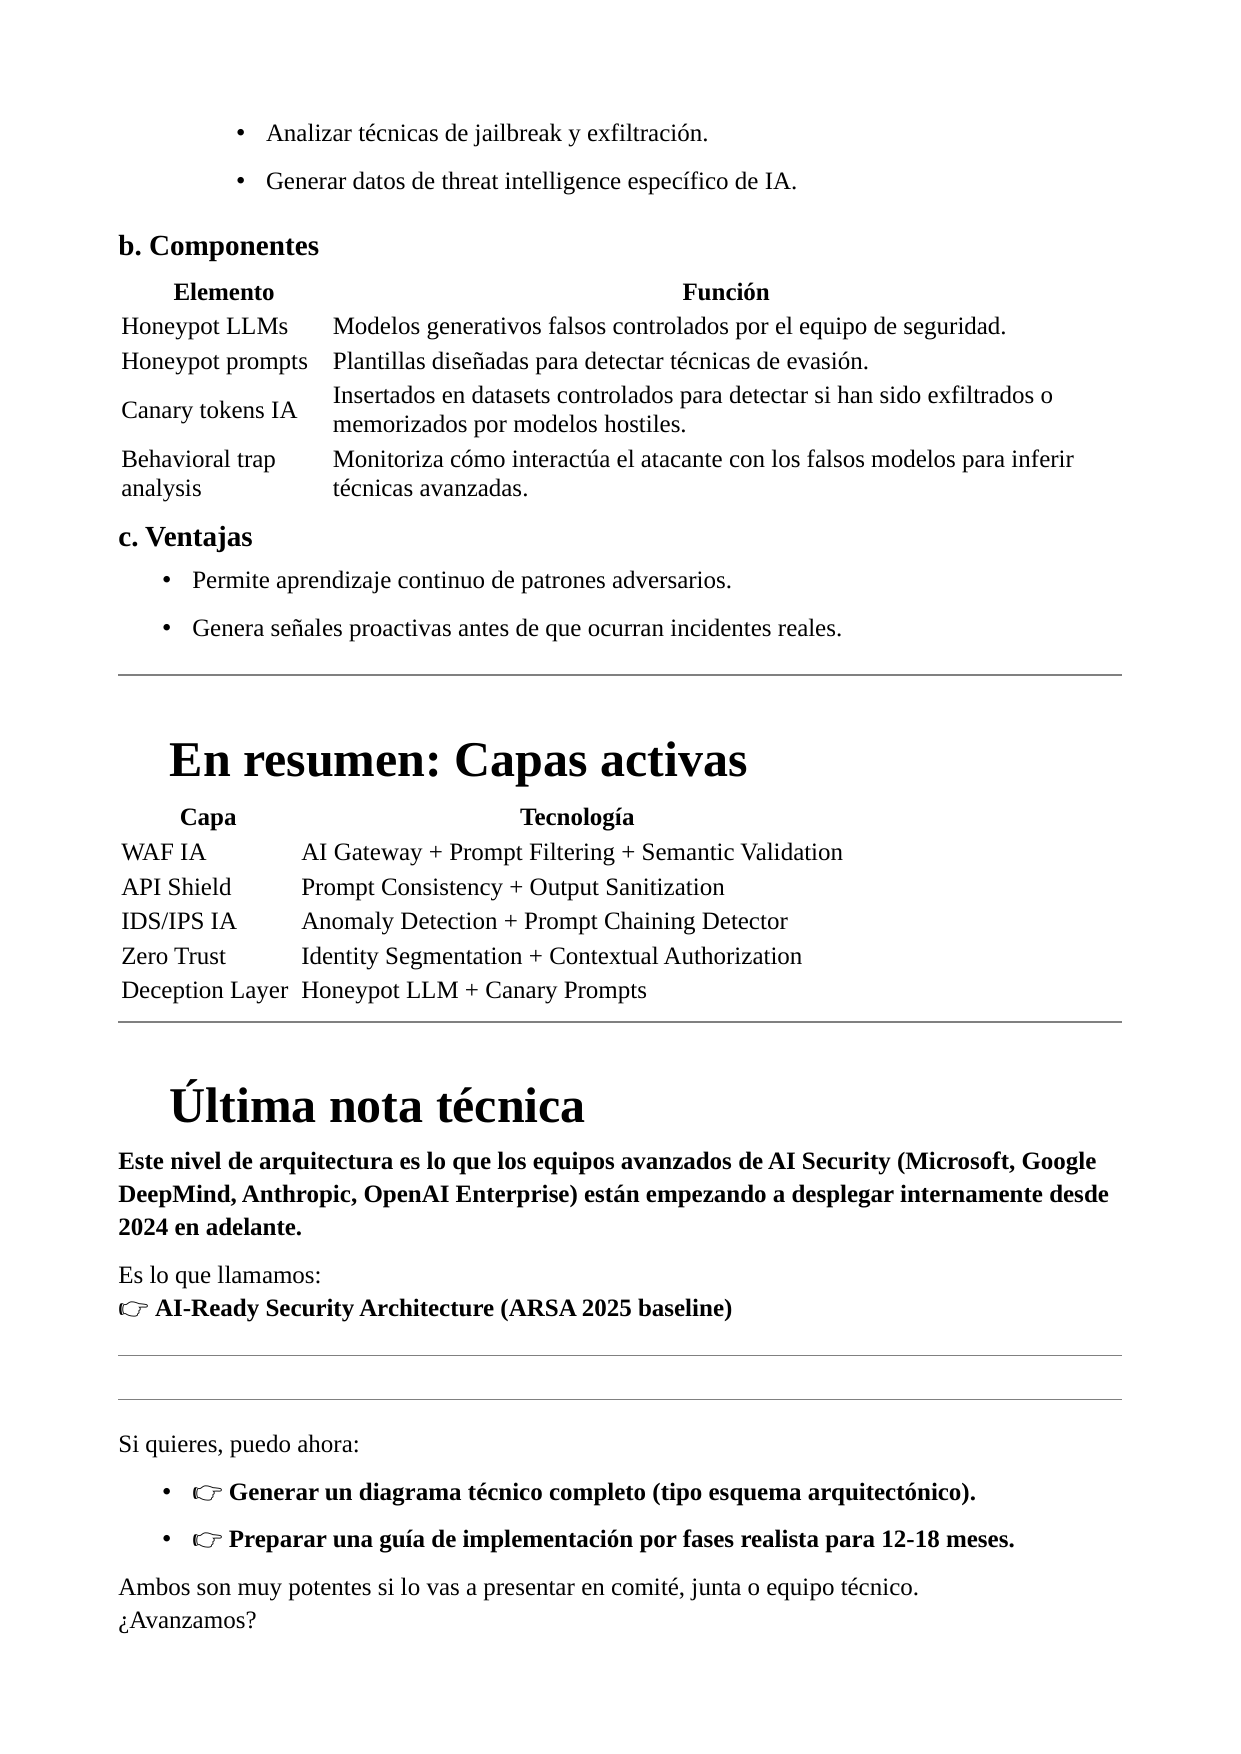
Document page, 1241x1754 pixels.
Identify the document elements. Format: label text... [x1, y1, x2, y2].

list 👉 Preparar una guía de implementación por fases realista para 12-18 meses. [162, 1524, 1122, 1553]
table_cell Honeypot LLMs [118, 309, 330, 343]
table_cell Anomaly Detection + Prompt Chaining Detector [298, 903, 856, 938]
table_header Elemento [118, 274, 330, 308]
table_cell IDS/IPS IA [118, 903, 298, 938]
table_header Capa [118, 800, 298, 834]
text Si quieres, puedo ahora: [118, 1429, 1122, 1458]
table_cell Insertados en datasets controlados para detectar si han sido exfiltrados o memorizados por modelos hostiles. [330, 378, 1122, 441]
table_cell Honeypot LLM + Canary Prompts [298, 973, 856, 1007]
table_cell Honeypot prompts [118, 343, 330, 378]
list 👉 Generar un diagrama técnico completo (tipo esquema arquitectónico). [162, 1477, 1122, 1505]
table_cell Prompt Consistency + Output Sanitization [298, 869, 856, 903]
table_cell API Shield [118, 869, 298, 903]
table_header Función [330, 274, 1122, 308]
subtitle b. Componentes [118, 228, 1122, 261]
subtitle 🧭 Última nota técnica [118, 1076, 1122, 1134]
table_cell Behavioral trap analysis [118, 441, 330, 504]
table_cell Monitoriza cómo interactúa el atacante con los falsos modelos para inferir técnicas avanzadas. [330, 441, 1122, 504]
subtitle c. Ventajas [118, 519, 1122, 552]
list Analizar técnicas de jailbreak y exfiltración. [236, 118, 1122, 147]
list Permite aprendizaje continuo de patrones adversarios. [162, 565, 1122, 594]
subtitle 🔬 En resumen: Capas activas [118, 729, 1122, 787]
table_header Tecnología [298, 800, 856, 834]
text Ambos son muy potentes si lo vas a presentar en comité, junta o equipo técnico. ¿Avanzamos? [118, 1572, 1122, 1634]
table_cell WAF IA [118, 834, 298, 869]
table_cell Deception Layer [118, 973, 298, 1007]
table_cell AI Gateway + Prompt Filtering + Semantic Validation [298, 834, 856, 869]
table_cell Zero Trust [118, 938, 298, 972]
list Generar datos de threat intelligence específico de IA. [236, 166, 1122, 194]
table_cell Plantillas diseñadas para detectar técnicas de evasión. [330, 343, 1122, 378]
table_cell Identity Segmentation + Contextual Authorization [298, 938, 856, 972]
table_cell Canary tokens IA [118, 378, 330, 441]
list Genera señales proactivas antes de que ocurran incidentes reales. [162, 613, 1122, 641]
text Es lo que llamamos: 👉 AI-Ready Security Architecture (ARSA 2025 baseline) [118, 1260, 1122, 1322]
table_cell Modelos generativos falsos controlados por el equipo de seguridad. [330, 309, 1122, 343]
text Este nivel de arquitectura es lo que los equipos avanzados de AI Security (Microsoft, Google DeepMind, Anthropic, OpenAI Enterprise) están empezando a desplegar internamente desde 2024 en adelante. [118, 1146, 1122, 1241]
